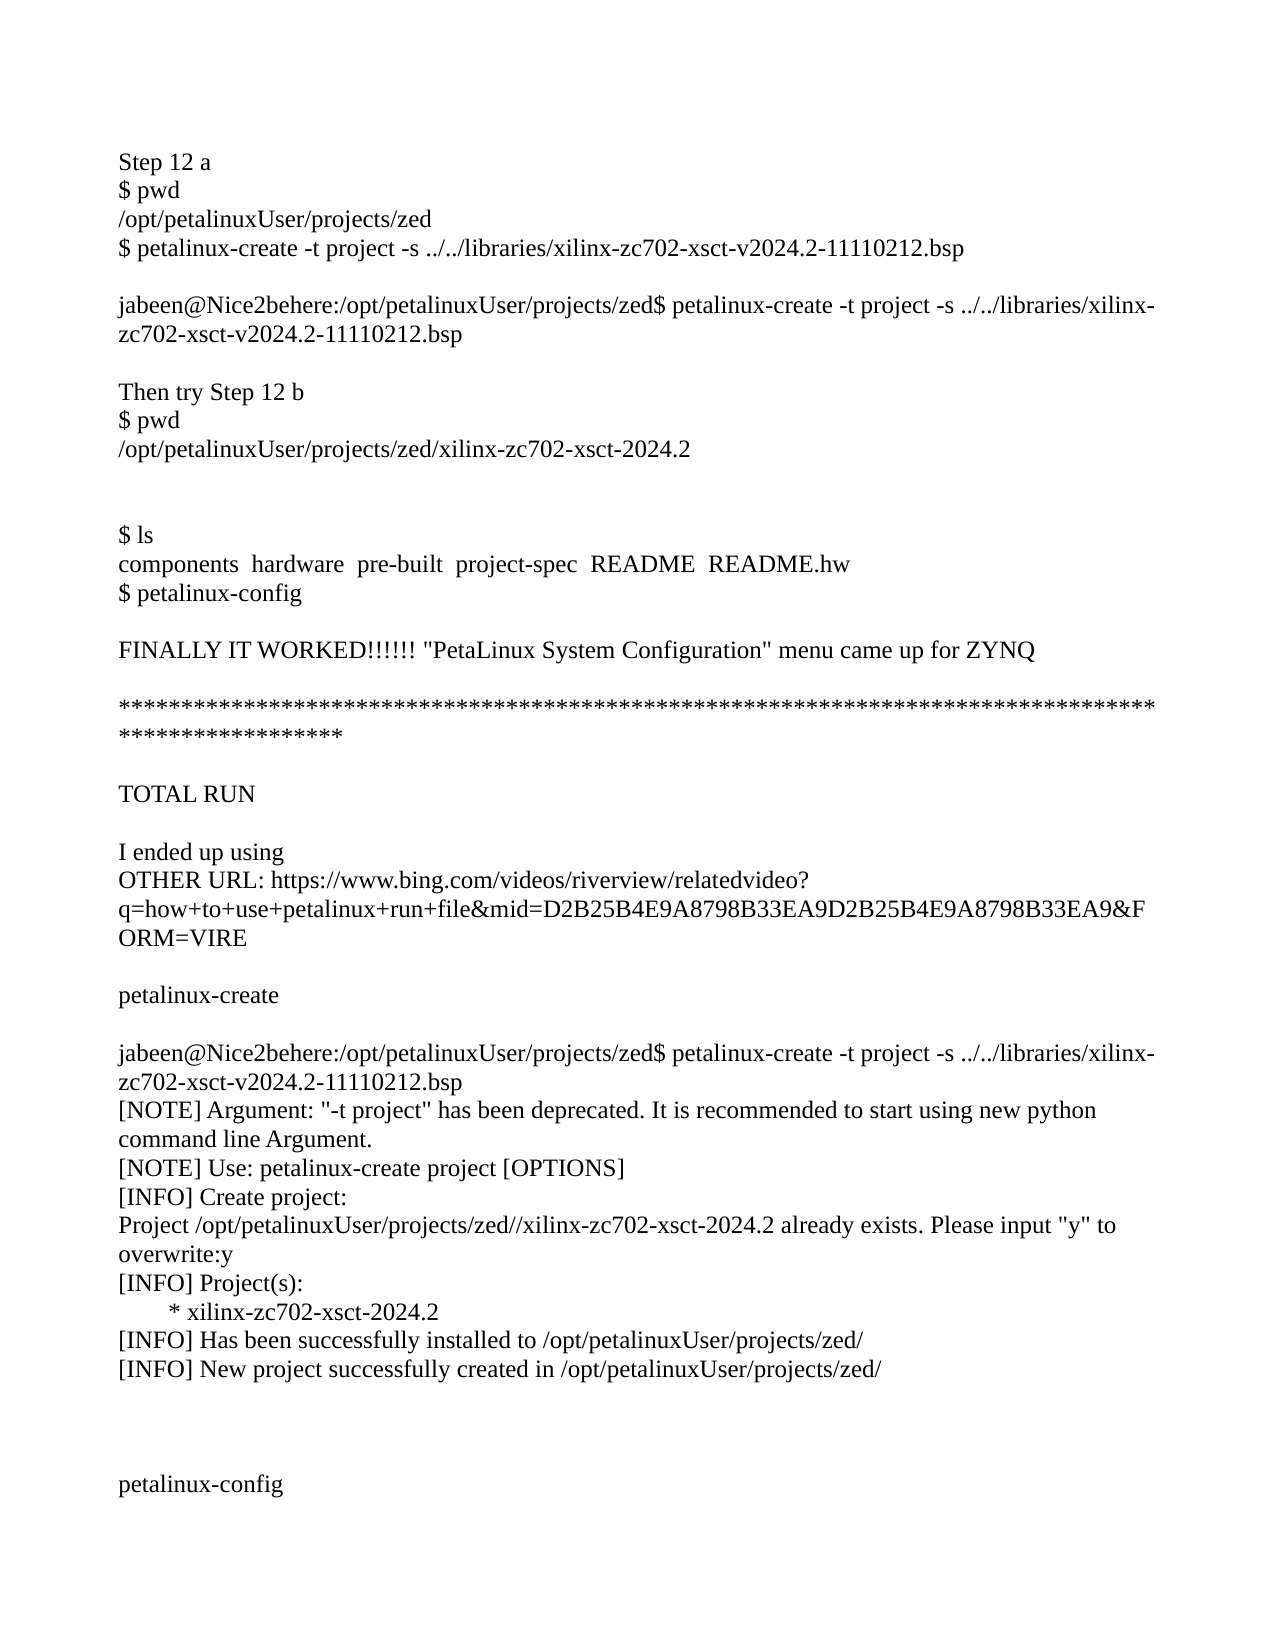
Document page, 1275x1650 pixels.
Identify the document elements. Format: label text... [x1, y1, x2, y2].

text $ petalinux-create -t project -s ../../libraries/xilinx-zc702-xsct-v2024.2-11110212.bsp [118, 233, 1157, 262]
text [INFO] Project(s): [118, 1268, 1157, 1297]
text OTHER URL: https://www.bing.com/videos/riverview/relatedvideo?q=how+to+use+petalinux+run+file&mid=D2B25B4E9A8798B33EA9D2B25B4E9A8798B33EA9&FORM=VIRE [118, 866, 1157, 952]
text petalinux-config [118, 1469, 1157, 1498]
text [INFO] Has been successfully installed to /opt/petalinuxUser/projects/zed/ [118, 1326, 1157, 1354]
text TOTAL RUN [118, 779, 1157, 808]
text Step 12 a [118, 147, 1157, 176]
text [INFO] New project successfully created in /opt/petalinuxUser/projects/zed/ [118, 1354, 1157, 1383]
text * xilinx-zc702-xsct-2024.2 [118, 1297, 1157, 1326]
text ***************************************************************************************************** [118, 693, 1157, 751]
text jabeen@Nice2behere:/opt/petalinuxUser/projects/zed$ petalinux-create -t project -s ../../libraries/xilinx-zc702-xsct-v2024.2-11110212.bsp [118, 291, 1157, 348]
text FINALLY IT WORKED!!!!!! "PetaLinux System Configuration" menu came up for ZYNQ [118, 636, 1157, 664]
text $ pwd [118, 406, 1157, 434]
text $ ls [118, 521, 1157, 549]
text [NOTE] Argument: "-t project" has been deprecated. It is recommended to start using new python command line Argument. [118, 1096, 1157, 1153]
text jabeen@Nice2behere:/opt/petalinuxUser/projects/zed$ petalinux-create -t project -s ../../libraries/xilinx-zc702-xsct-v2024.2-11110212.bsp [118, 1038, 1157, 1096]
text I ended up using [118, 837, 1157, 866]
text $ petalinux-config [118, 578, 1157, 607]
text [NOTE] Use: petalinux-create project [OPTIONS] [118, 1153, 1157, 1182]
text /opt/petalinuxUser/projects/zed [118, 204, 1157, 233]
text petalinux-create [118, 981, 1157, 1009]
text $ pwd [118, 176, 1157, 204]
text Then try Step 12 b [118, 377, 1157, 406]
text /opt/petalinuxUser/projects/zed/xilinx-zc702-xsct-2024.2 [118, 434, 1157, 463]
text components hardware pre-built project-spec README README.hw [118, 549, 1157, 578]
text Project /opt/petalinuxUser/projects/zed//xilinx-zc702-xsct-2024.2 already exists. Please input "y" to overwrite:y [118, 1211, 1157, 1268]
text [INFO] Create project: [118, 1182, 1157, 1211]
